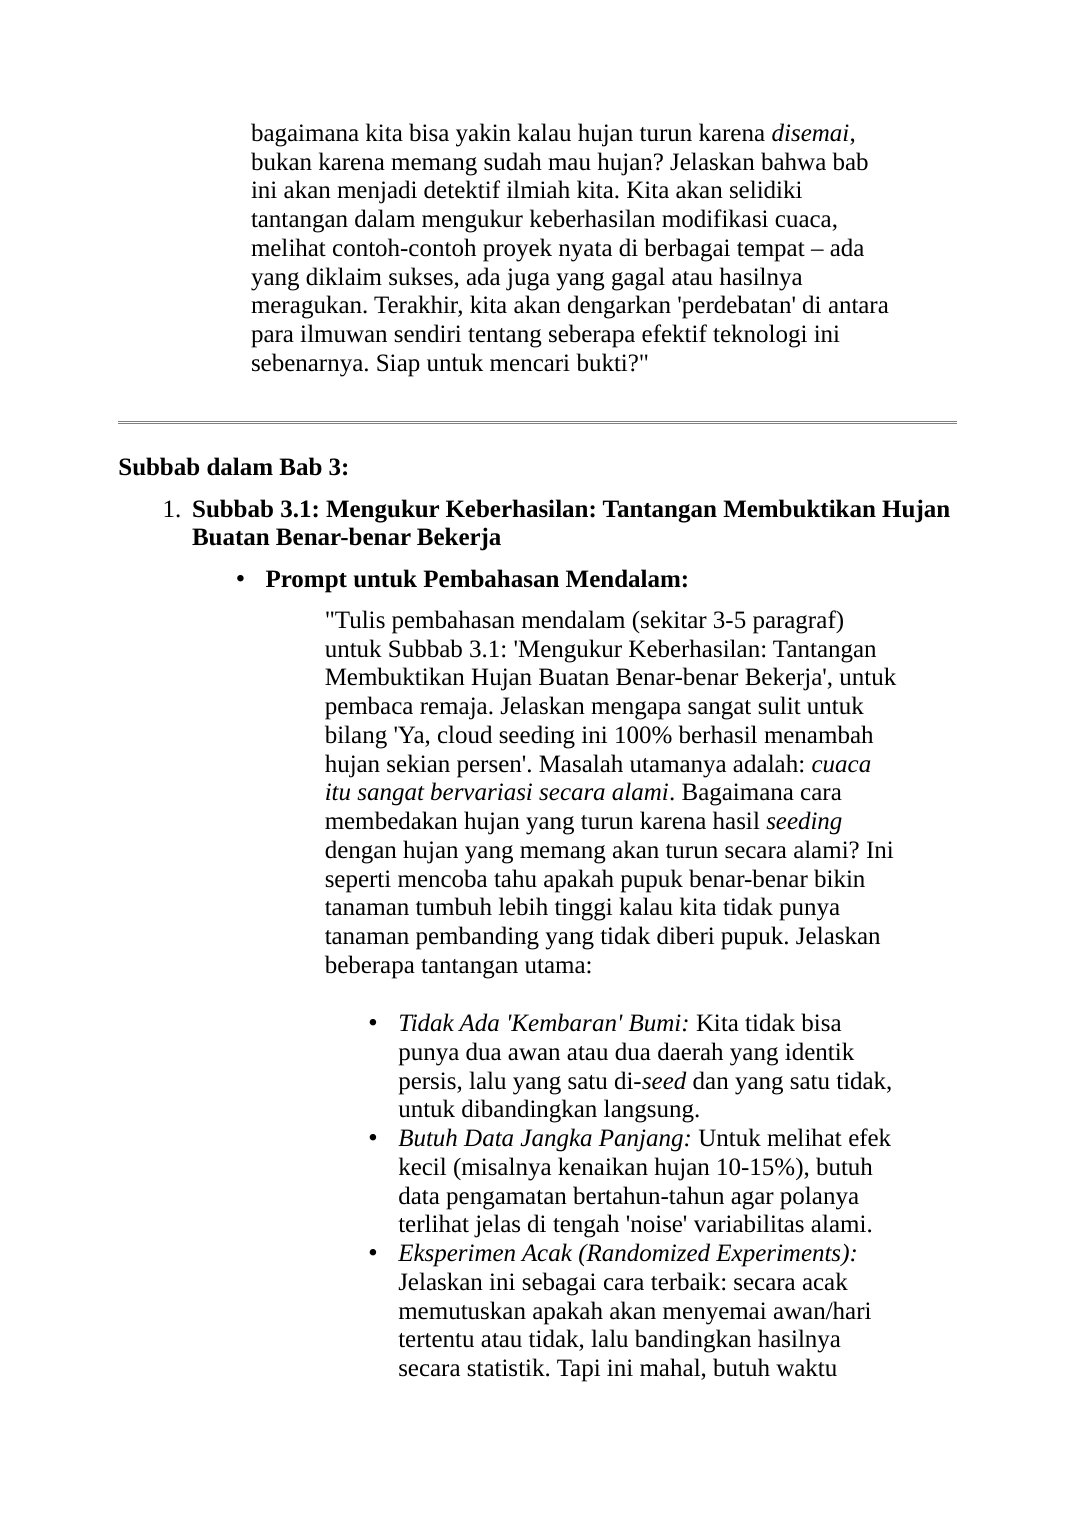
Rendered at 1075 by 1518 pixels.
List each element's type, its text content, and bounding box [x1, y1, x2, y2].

list Eksperimen Acak (Randomized Experiments): Jelaskan ini sebagai cara terbaik: secara acak memutuskan apakah akan menyemai awan/hari tertentu atau tidak, lalu bandingkan hasilnya secara statistik. Tapi ini mahal, butuh waktu [369, 1238, 898, 1382]
list Subbab 3.1: Mengukur Keberhasilan: Tantangan Membuktikan Hujan Buatan Benar-benar Bekerja [162, 494, 957, 551]
list Butuh Data Jangka Panjang: Untuk melihat efek kecil (misalnya kenaikan hujan 10-15%), butuh data pengamatan bertahun-tahun agar polanya terlihat jelas di tengah 'noise' variabilitas alami. [369, 1123, 898, 1238]
list Tidak Ada 'Kembaran' Bumi: Kita tidak bisa punya dua awan atau dua daerah yang identik persis, lalu yang satu di-seed dan yang satu tidak, untuk dibandingkan langsung. [369, 1008, 898, 1123]
text Subbab dalam Bab 3: [118, 452, 957, 481]
list "Tulis pembahasan mendalam (sekitar 3-5 paragraf) untuk Subbab 3.1: 'Mengukur Keberhasilan: Tantangan Membuktikan Hujan Buatan Benar-benar Bekerja', untuk pembaca remaja. Jelaskan mengapa sangat sulit untuk bilang 'Ya, cloud seeding ini 100% berhasil menambah hujan sekian persen'. Masalah utamanya adalah: cuaca itu sangat bervariasi secara alami. Bagaimana cara membedakan hujan yang turun karena hasil seeding dengan hujan yang memang akan turun secara alami? Ini seperti mencoba tahu apakah pupuk benar-benar bikin tanaman tumbuh lebih tinggi kalau kita tidak punya tanaman pembanding yang tidak diberi pupuk. Jelaskan beberapa tantangan utama: [295, 605, 898, 979]
list bagaimana kita bisa yakin kalau hujan turun karena disemai, bukan karena memang sudah mau hujan? Jelaskan bahwa bab ini akan menjadi detektif ilmiah kita. Kita akan selidiki tantangan dalam mengukur keberhasilan modifikasi cuaca, melihat contoh-contoh proyek nyata di berbagai tempat – ada yang diklaim sukses, ada juga yang gagal atau hasilnya meragukan. Terakhir, kita akan dengarkan 'perdebatan' di antara para ilmuwan sendiri tentang seberapa efektif teknologi ini sebenarnya. Siap untuk mencari bukti?" [221, 118, 898, 377]
list Prompt untuk Pembahasan Mendalam: [236, 564, 957, 592]
